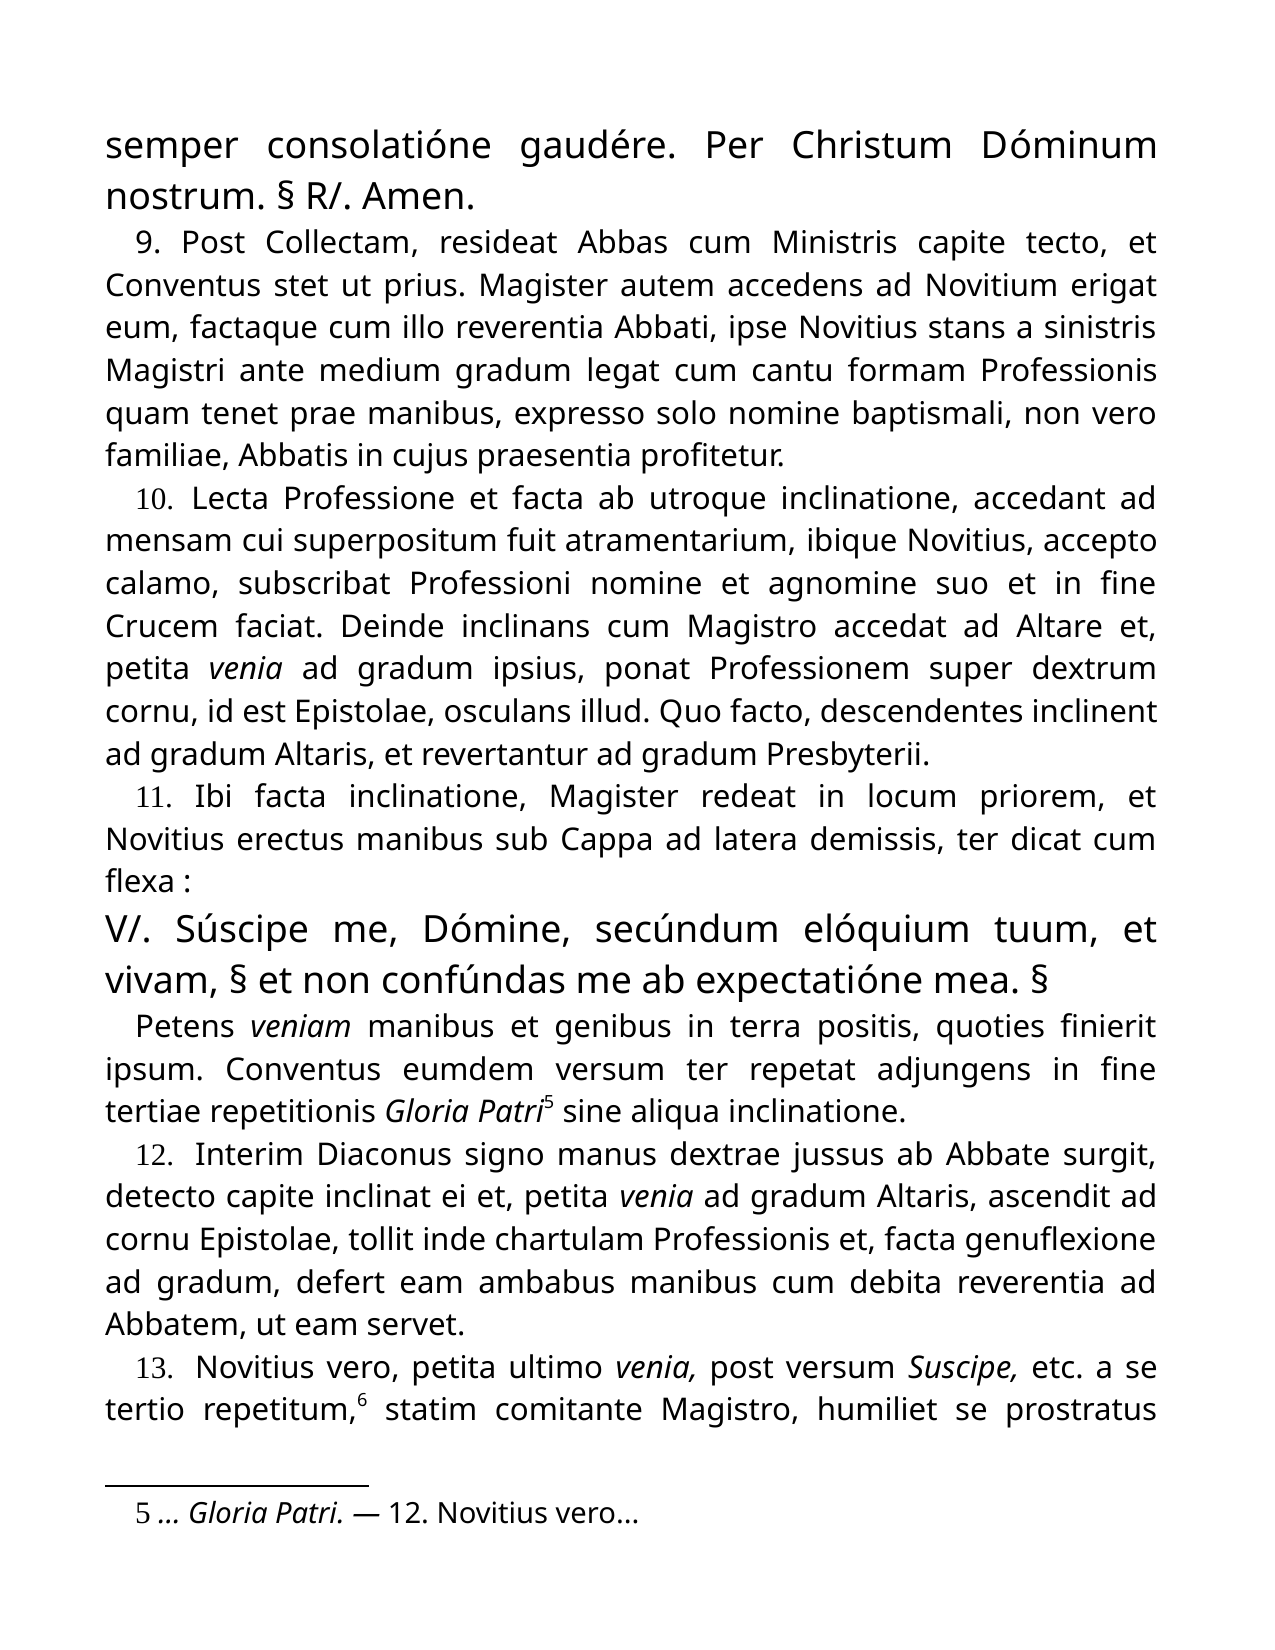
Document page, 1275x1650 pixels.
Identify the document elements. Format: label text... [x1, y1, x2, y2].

text 9. Post Collectam, resideat Abbas cum Ministris capite tecto, et Conventus stet ut prius. Magister autem accedens ad Novitium erigat eum, factaque cum illo reverentia Abbati, ipse Novitius stans a sinistris Magistri ante medium gradum legat cum cantu formam Professionis quam tenet prae manibus, expresso solo nomine baptismali, non vero familiae, Abbatis in cujus praesentia profitetur. [105, 220, 1158, 476]
text Petens veniam manibus et genibus in terra positis, quoties finierit ipsum. Conventus eumdem versum ter repetat adjungens in fine tertiae repetitionis Gloria Patri sine aliqua inclinatione. [105, 1004, 1158, 1132]
list Novitius vero, petita ultimo venia, post versum Sus­cipe, etc. a se tertio repetitum, statim comitante Magistro, humiliet se prostratus [105, 1345, 1158, 1430]
list Lecta Professione et facta ab utroque inclinatione, accedant ad mensam cui superpositum fuit atramentarium, ibique Novitius, accepto calamo, subscribat Professioni nomine et agnomine suo et in fine Crucem faciat. Deinde inclinans cum Magistro accedat ad Altare et, petita venia ad gradum ipsius, ponat Professionem super dextrum cornu, id est Epistolae, osculans illud. Quo facto, descendentes inclinent ad gradum Altaris, et revertantur ad gradum Presbyterii. [105, 476, 1158, 774]
list Ibi facta inclinatione, Magister redeat in locum priorem, et Novitius erectus manibus sub Cappa ad latera demissis, ter dicat cum flexa : [105, 774, 1158, 902]
list Interim Diaconus signo manus dextrae jussus ab Abbate surgit, detecto capite inclinat ei et, petita venia ad gradum Altaris, ascendit ad cornu Epistolae, tollit inde chartulam Professionis et, facta genuflexione ad gradum, defert eam ambabus manibus cum debita reverentia ad Abbatem, ut eam servet. [105, 1132, 1158, 1345]
text semper consolatióne gaudére. Per Christum Dóminum nostrum. § R/. Amen. [105, 118, 1158, 220]
list V/. Súscipe me, Dómine, secúndum elóquium tuum, et vivam, § et non confúndas me ab expectatióne mea. § [105, 902, 1158, 1004]
text ... Gloria Patri. — 12. Novitius vero... [105, 1492, 1158, 1532]
